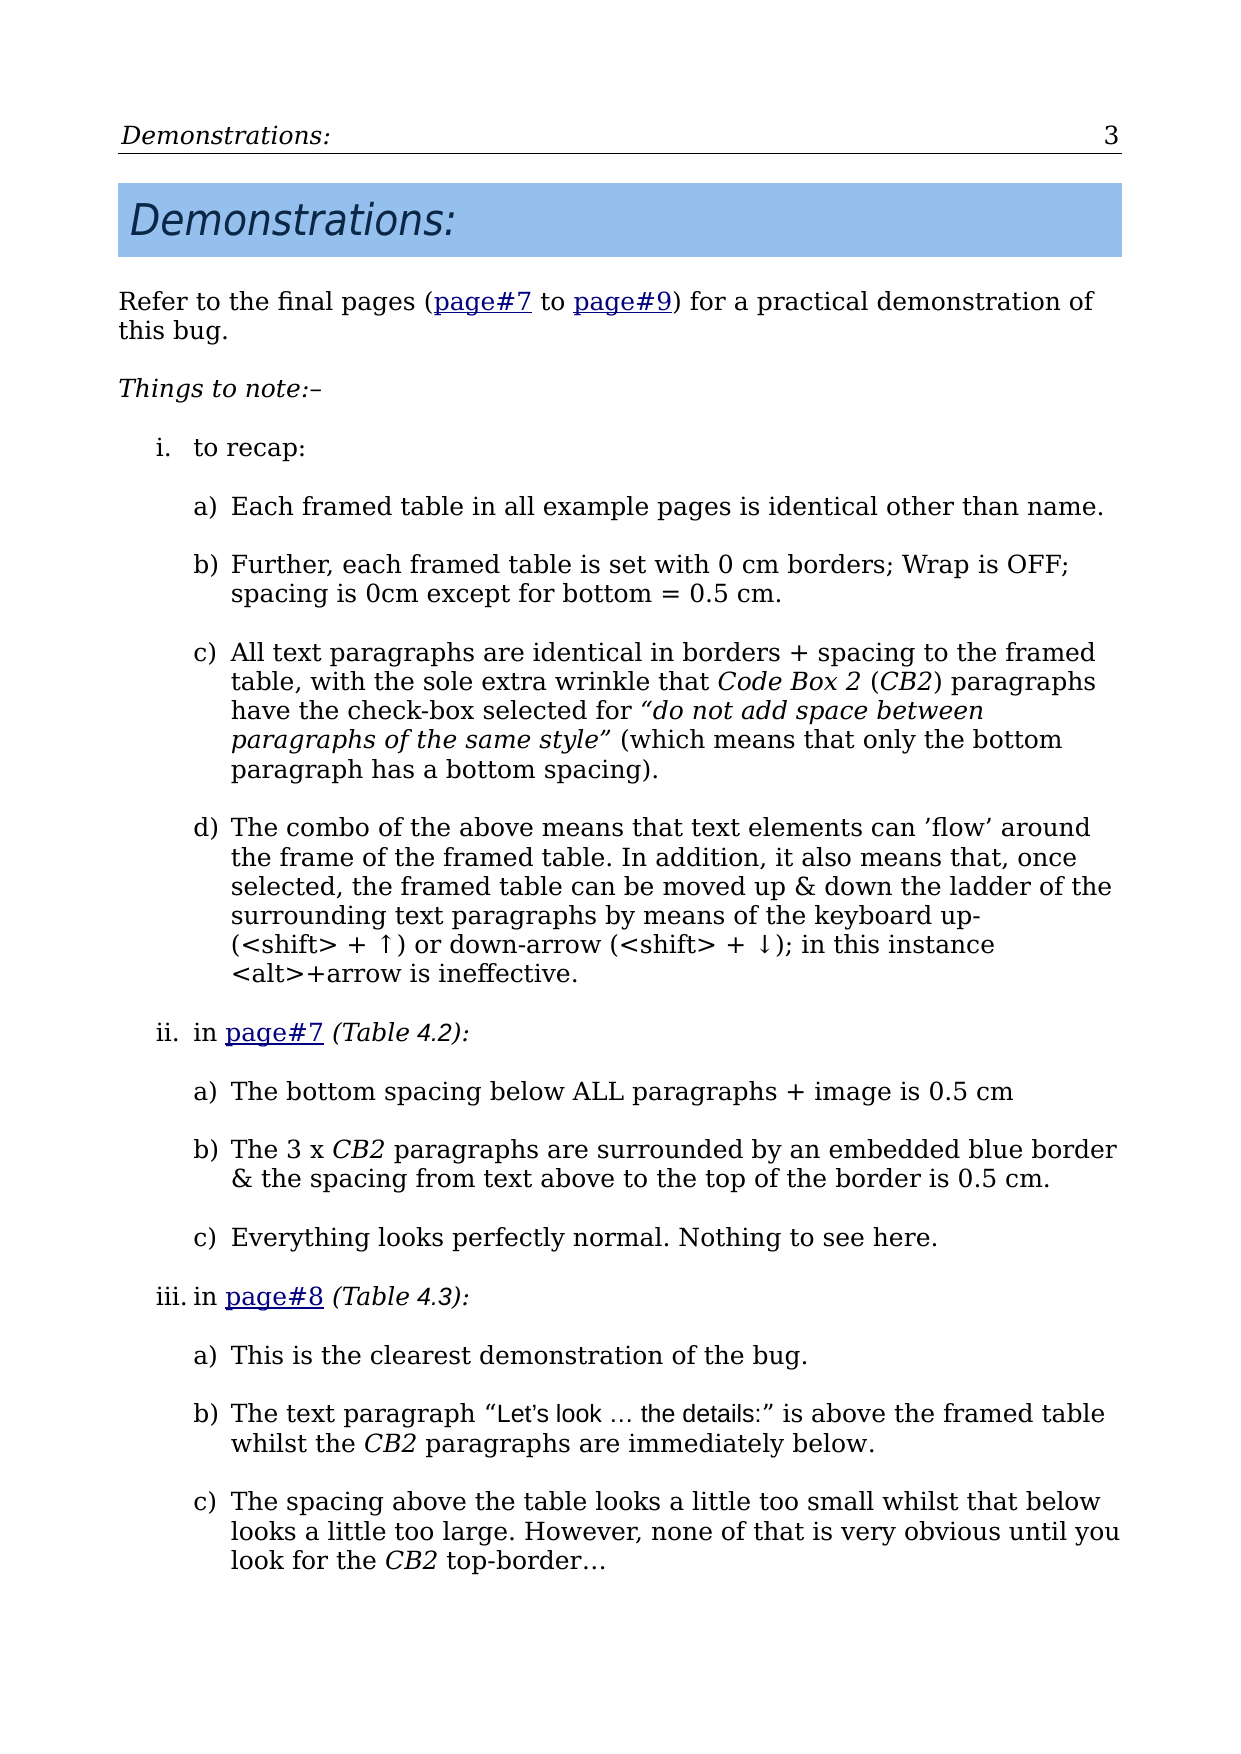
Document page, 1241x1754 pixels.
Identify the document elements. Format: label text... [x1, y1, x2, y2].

list The spacing above the table looks a little too small whilst that below looks a little too large. However, none of that is very obvious until you look for the CB2 top-border… [193, 1487, 1122, 1575]
list Further, each framed table is set with 0 cm borders; Wrap is OFF; spacing is 0cm except for bottom = 0.5 cm. [193, 550, 1122, 609]
list The combo of the above means that text elements can ’flow’ around the frame of the framed table. In addition, it also means that, once selected, the framed table can be moved up & down the ladder of the surrounding text paragraphs by means of the keyboard up- (<shift> + ↑) or down-arrow (<shift> + ↓); in this instance <alt>+arrow is ineffective. [193, 813, 1122, 988]
list to recap: [156, 433, 1122, 462]
list in page#7 (Table 4.2): [156, 1018, 1122, 1047]
list All text paragraphs are identical in borders + spacing to the framed table, with the sole extra wrinkle that Code Box 2 (CB2) paragraphs have the check-box selected for “do not add space between paragraphs of the same style” (which means that only the bottom paragraph has a bottom spacing). [193, 638, 1122, 784]
subtitle Demonstrations: [118, 183, 1122, 257]
list Each framed table in all example pages is identical other than name. [193, 492, 1122, 521]
list in page#8 (Table 4.3): [156, 1282, 1122, 1311]
list This is the clearest demonstration of the bug. [193, 1341, 1122, 1370]
list The bottom spacing below ALL paragraphs + image is 0.5 cm [193, 1077, 1122, 1106]
text Refer to the final pages (page#7 to page#9) for a practical demonstration of this bug. [118, 287, 1122, 345]
text Things to note:– [118, 374, 1122, 404]
list The text paragraph “Let’s look … the details:” is above the framed table whilst the CB2 paragraphs are immediately below. [193, 1399, 1122, 1458]
list The 3 x CB2 paragraphs are surrounded by an embedded blue border & the spacing from text above to the top of the border is 0.5 cm. [193, 1136, 1122, 1194]
list Everything looks perfectly normal. Nothing to see here. [193, 1223, 1122, 1252]
